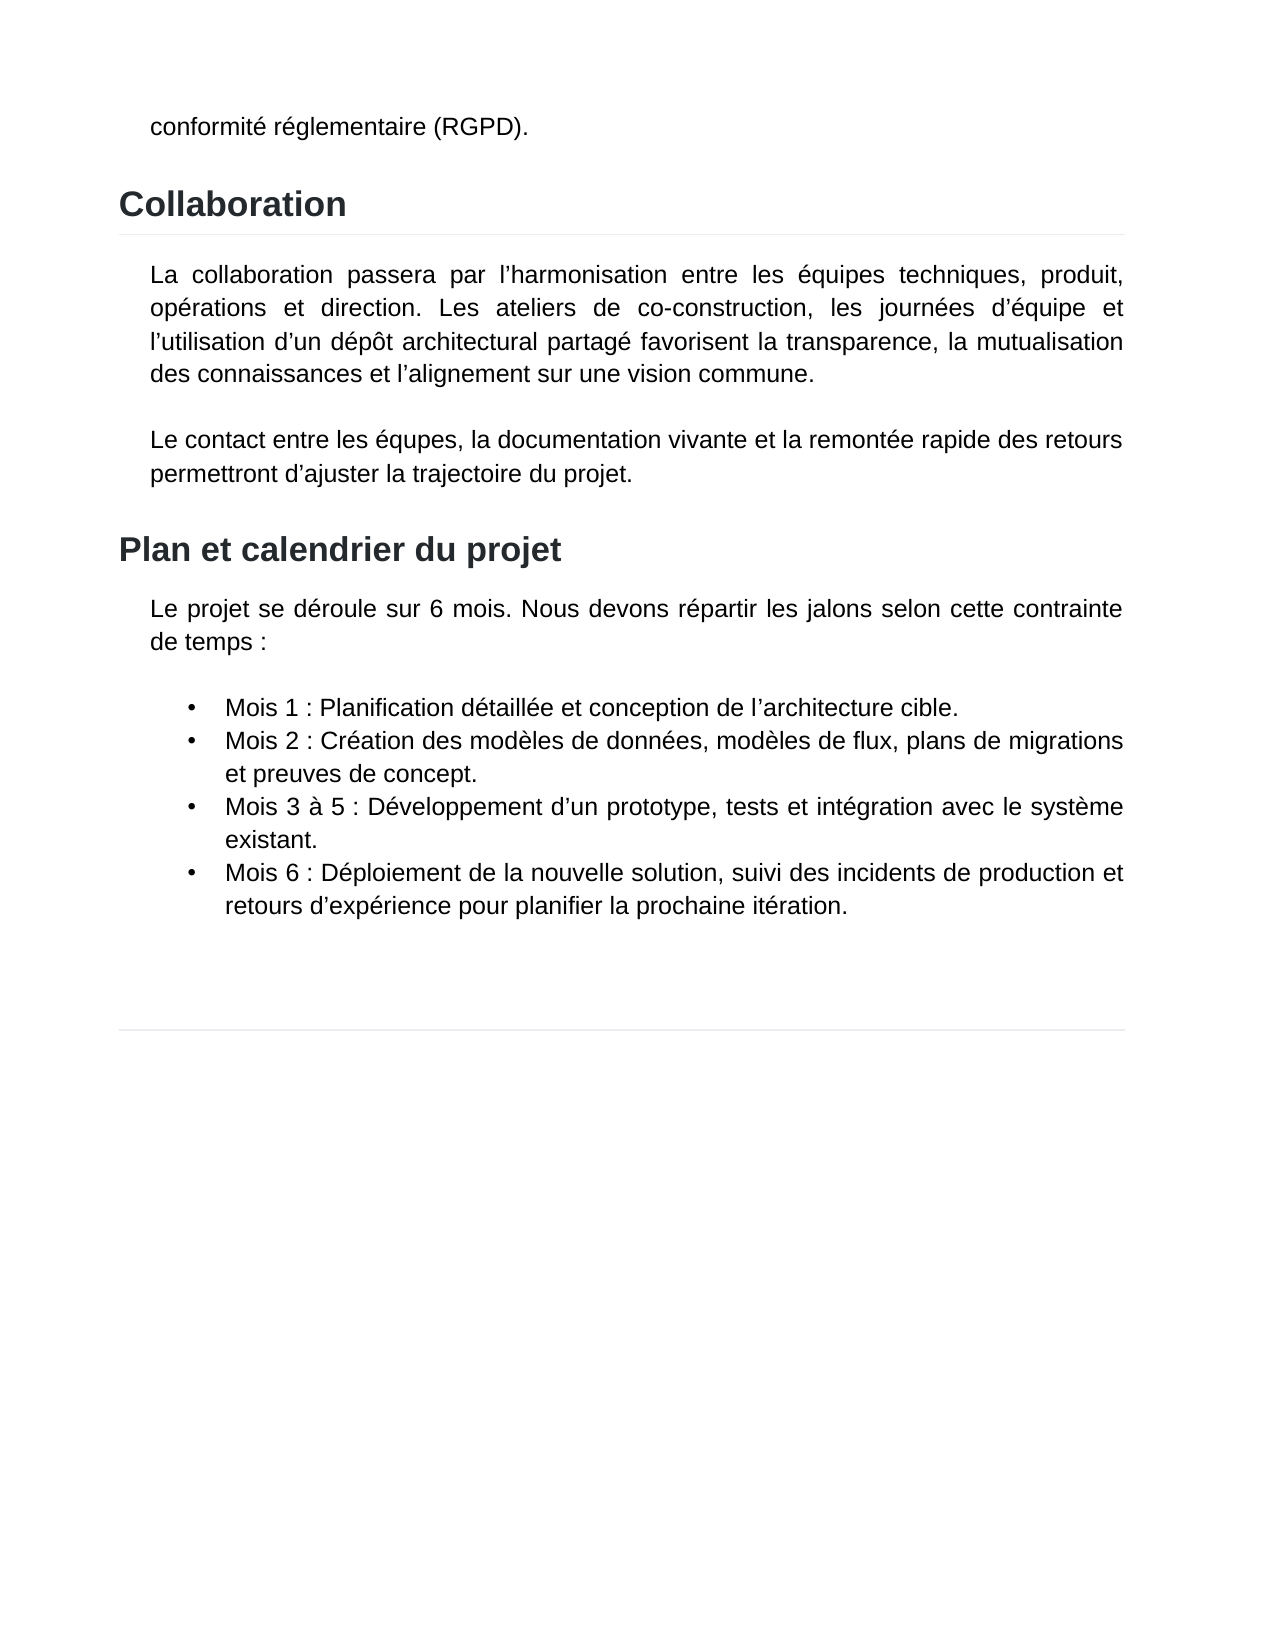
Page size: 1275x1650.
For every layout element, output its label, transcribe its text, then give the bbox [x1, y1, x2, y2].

text conformité réglementaire (RGPD). [150, 112, 1125, 141]
list Mois 6 : Déploiement de la nouvelle solution, suivi des incidents de production et retours d’expérience pour planifier la prochaine itération. [187, 858, 1125, 920]
text La collaboration passera par l’harmonisation entre les équipes techniques, produit, opérations et direction. Les ateliers de co-construction, les journées d’équipe et l’utilisation d’un dépôt architectural partagé favorisent la transparence, la mutualisation des connaissances et l’alignement sur une vision commune. [150, 260, 1125, 388]
list Mois 3 à 5 : Développement d’un prototype, tests et intégration avec le système existant. [187, 792, 1125, 854]
subtitle Collaboration [119, 183, 1125, 234]
text Le contact entre les équpes, la documentation vivante et la remontée rapide des retours permettront d’ajuster la trajectoire du projet. [150, 426, 1125, 487]
list Mois 2 : Création des modèles de données, modèles de flux, plans de migrations et preuves de concept. [187, 726, 1125, 788]
list Mois 1 : Planification détaillée et conception de l’architecture cible. [187, 693, 1125, 722]
subtitle Plan et calendrier du projet [119, 529, 1125, 569]
text Le projet se déroule sur 6 mois. Nous devons répartir les jalons selon cette contrainte de temps : [150, 594, 1125, 655]
